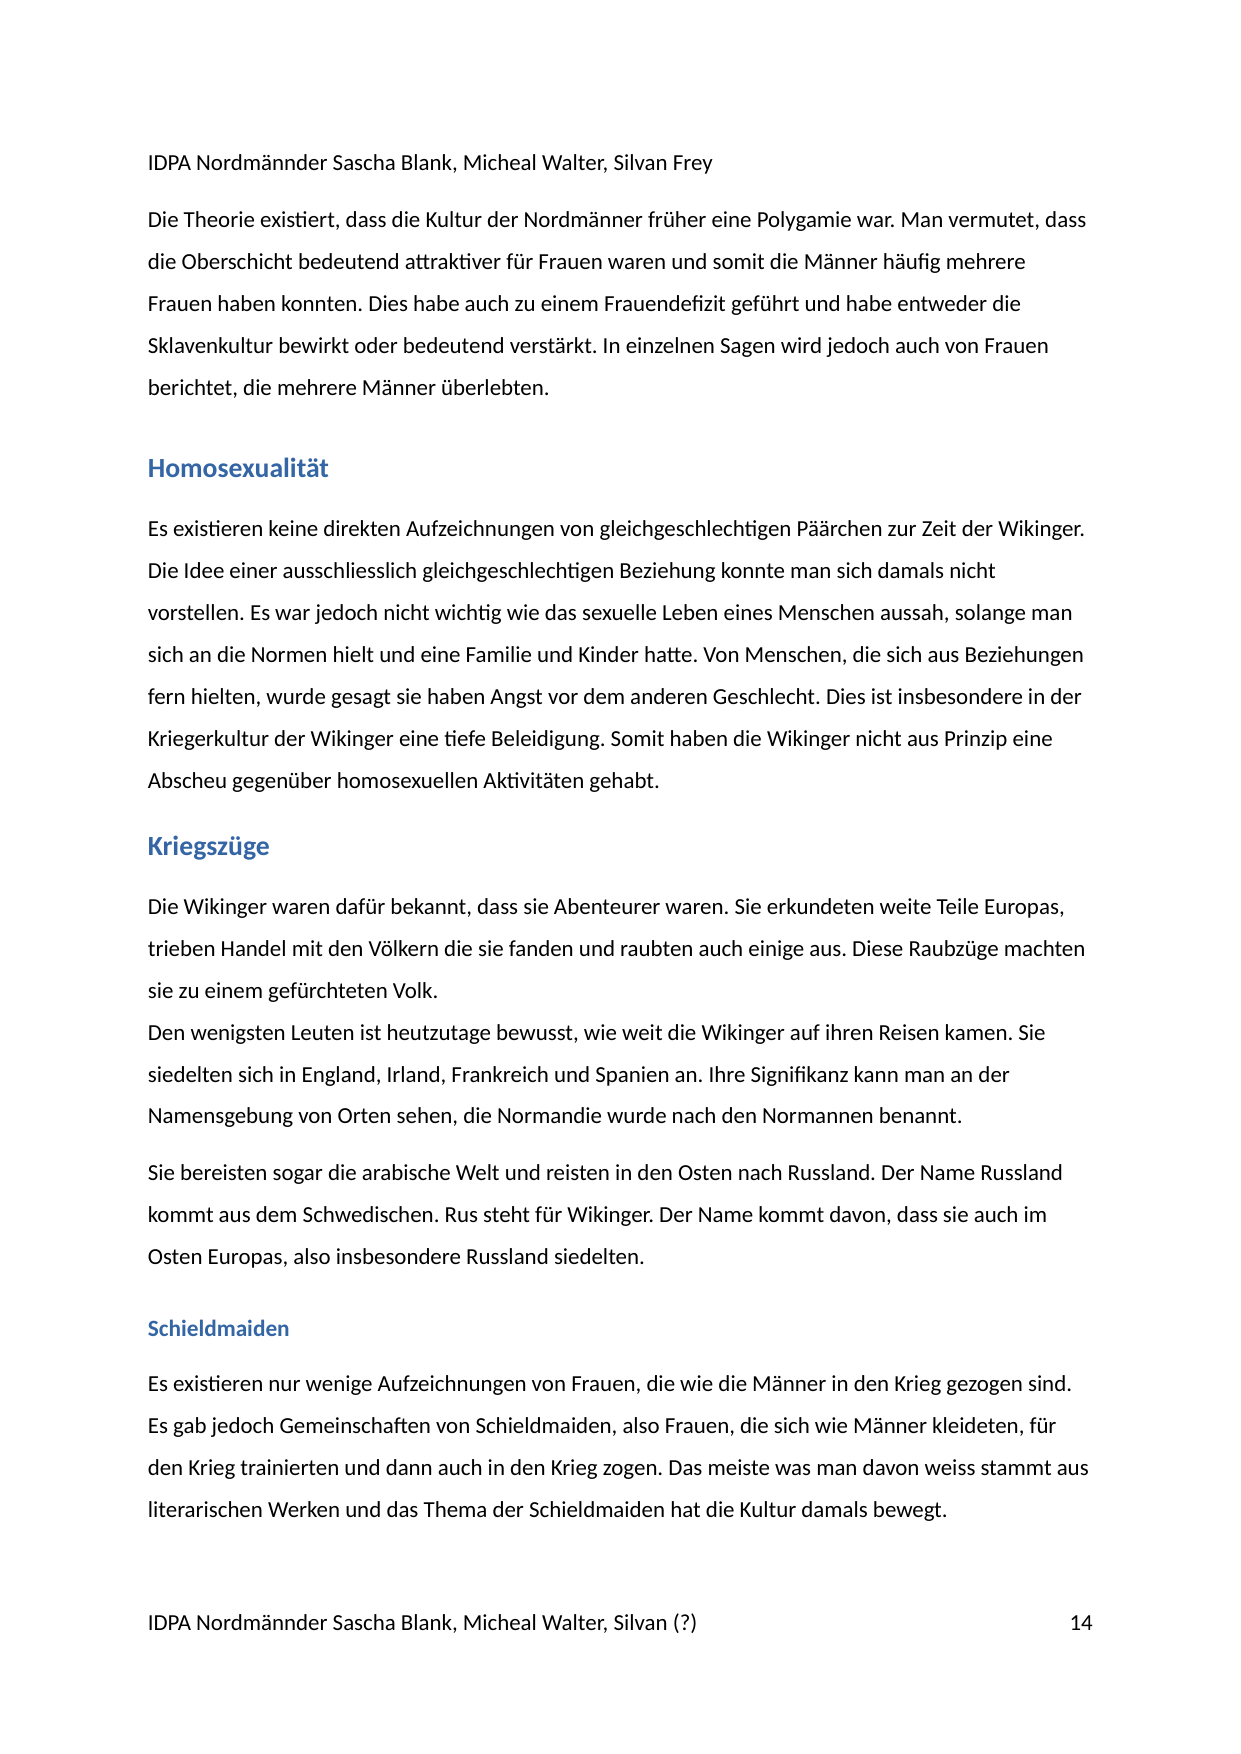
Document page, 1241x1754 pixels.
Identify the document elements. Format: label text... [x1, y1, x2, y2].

text Den wenigsten Leuten ist heutzutage bewusst, wie weit die Wikinger auf ihren Reisen kamen. Sie siedelten sich in England, Irland, Frankreich und Spanien an. Ihre Signifikanz kann man an der Namensgebung von Orten sehen, die Normandie wurde nach den Normannen benannt. [148, 1018, 1093, 1130]
subtitle Schieldmaiden [148, 1314, 1093, 1342]
text Die Wikinger waren dafür bekannt, dass sie Abenteurer waren. Sie erkundeten weite Teile Europas, trieben Handel mit den Völkern die sie fanden und raubten auch einige aus. Diese Raubzüge machten sie zu einem gefürchteten Volk. [148, 892, 1093, 1004]
subtitle Kriegszüge [148, 828, 1093, 862]
subtitle Homosexualität [148, 451, 1093, 484]
text Es existieren keine direkten Aufzeichnungen von gleichgeschlechtigen Päärchen zur Zeit der Wikinger. Die Idee einer ausschliesslich gleichgeschlechtigen Beziehung konnte man sich damals nicht vorstellen. Es war jedoch nicht wichtig wie das sexuelle Leben eines Menschen aussah, solange man sich an die Normen hielt und eine Familie und Kinder hatte. Von Menschen, die sich aus Beziehungen fern hielten, wurde gesagt sie haben Angst vor dem anderen Geschlecht. Dies ist insbesondere in der Kriegerkultur der Wikinger eine tiefe Beleidigung. Somit haben die Wikinger nicht aus Prinzip eine Abscheu gegenüber homosexuellen Aktivitäten gehabt. [148, 514, 1093, 794]
text Es existieren nur wenige Aufzeichnungen von Frauen, die wie die Männer in den Krieg gezogen sind. Es gab jedoch Gemeinschaften von Schieldmaiden, also Frauen, die sich wie Männer kleideten, für den Krieg trainierten und dann auch in den Krieg zogen. Das meiste was man davon weiss stammt aus literarischen Werken und das Thema der Schieldmaiden hat die Kultur damals bewegt. [148, 1369, 1093, 1523]
text Die Theorie existiert, dass die Kultur der Nordmänner früher eine Polygamie war. Man vermutet, dass die Oberschicht bedeutend attraktiver für Frauen waren und somit die Männer häufig mehrere Frauen haben konnten. Dies habe auch zu einem Frauendefizit geführt und habe entweder die Sklavenkultur bewirkt oder bedeutend verstärkt. In einzelnen Sagen wird jedoch auch von Frauen berichtet, die mehrere Männer überlebten. [148, 205, 1093, 401]
text Sie bereisten sogar die arabische Welt und reisten in den Osten nach Russland. Der Name Russland kommt aus dem Schwedischen. Rus steht für Wikinger. Der Name kommt davon, dass sie auch im Osten Europas, also insbesondere Russland siedelten. [148, 1158, 1093, 1270]
